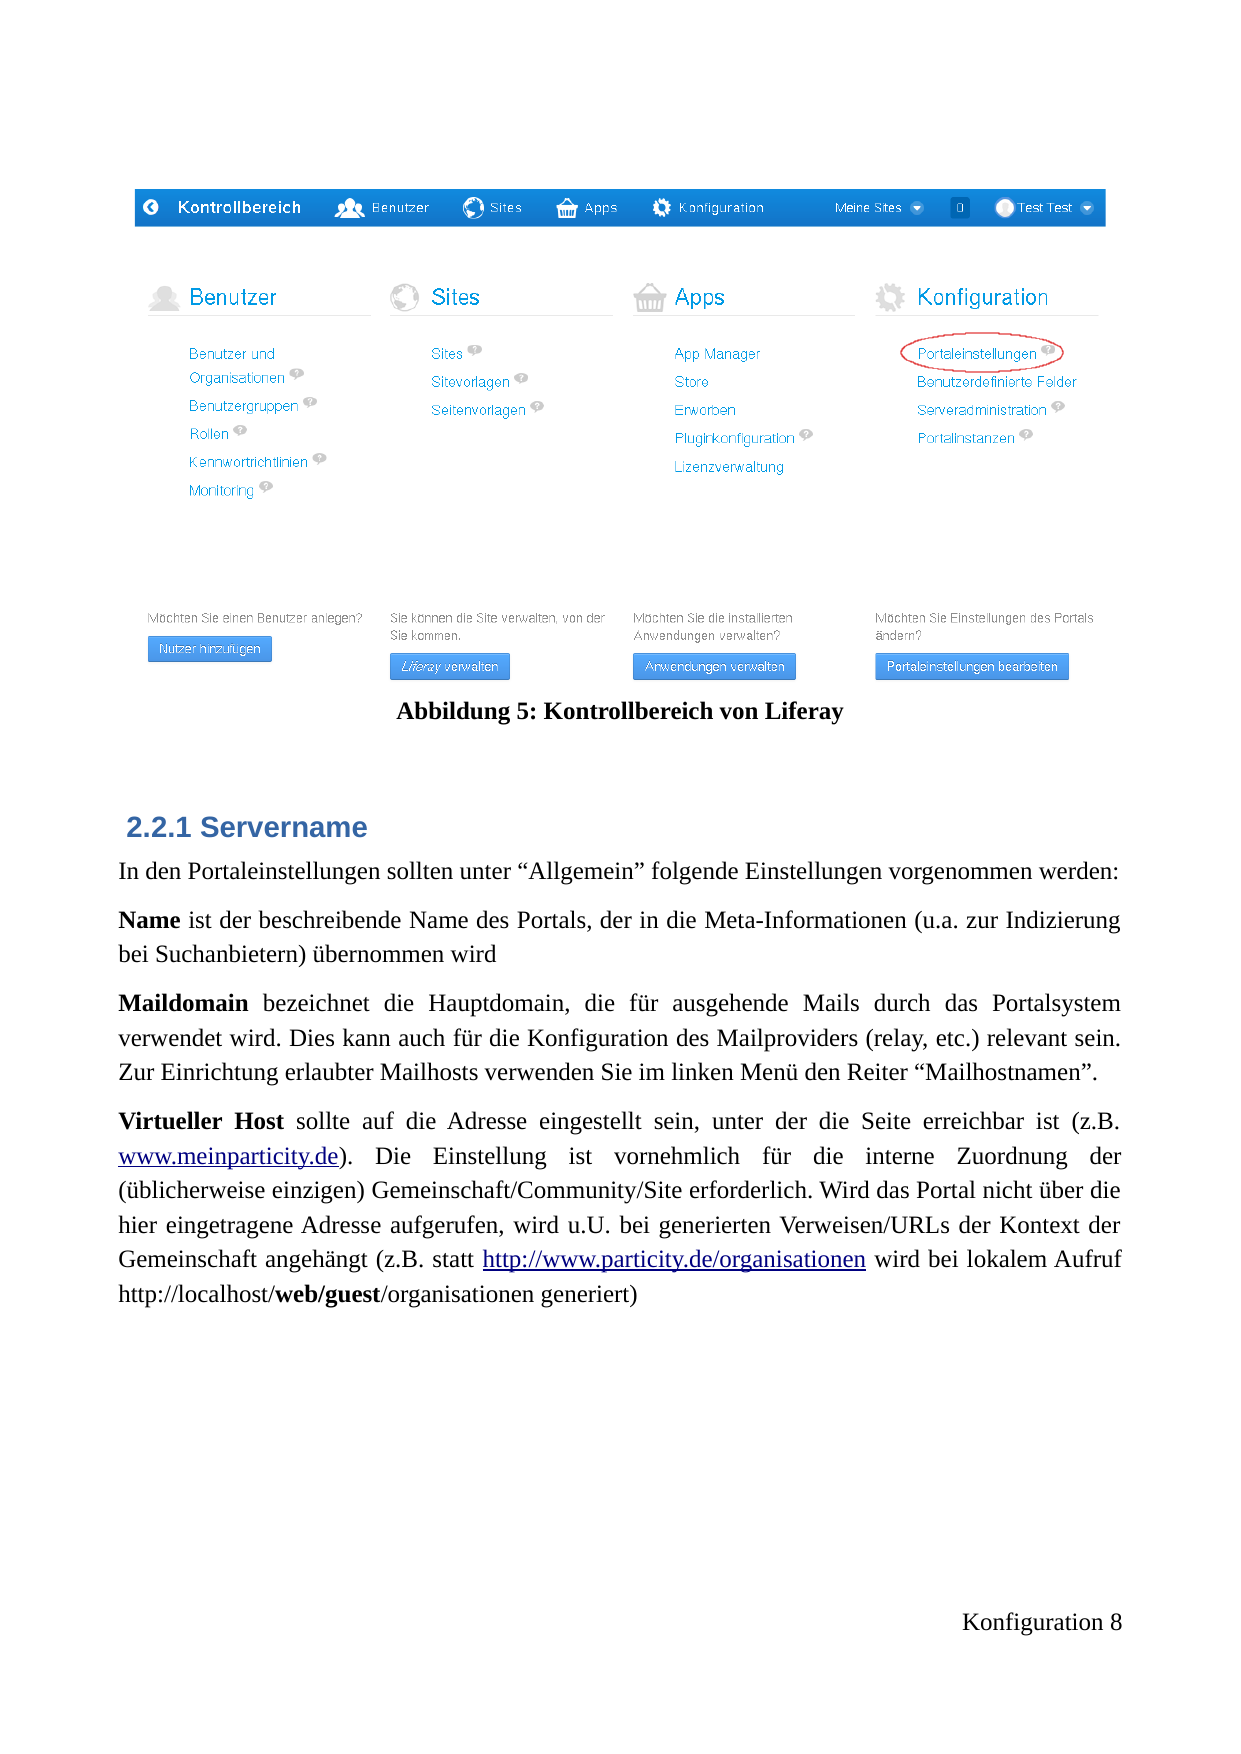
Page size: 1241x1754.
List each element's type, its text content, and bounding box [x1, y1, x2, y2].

text Virtueller Host sollte auf die Adresse eingestellt sein, unter der die Seite erreichbar ist (z.B. www.meinparticity.de). Die Einstellung ist vornehmlich für die interne Zuordnung der (üblicherweise einzigen) Gemeinschaft/Community/Site erforderlich. Wird das Portal nicht über die hier eingetragene Adresse aufgerufen, wird u.U. bei generierten Verweisen/URLs der Kontext der Gemeinschaft angehängt (z.B. statt http://www.particity.de/organisationen wird bei lokalem Aufruf http://localhost/web/guest/organisationen generiert) [118, 1106, 1122, 1307]
text Abbildung 5: Kontrollbereich von Liferay [147, 697, 1093, 725]
text In den Portaleinstellungen sollten unter “Allgemein” folgende Einstellungen vorgenommen werden: [118, 856, 1122, 884]
subtitle Servername [118, 809, 1122, 843]
text Maildomain bezeichnet die Hauptdomain, die für ausgehende Mails durch das Portalsystem verwendet wird. Dies kann auch für die Konfiguration des Mailproviders (relay, etc.) relevant sein. Zur Einrichtung erlaubter Mailhosts verwenden Sie im linken Menü den Reiter “Mailhostnamen”. [118, 988, 1122, 1086]
picture [134, 189, 1106, 697]
text Name ist der beschreibende Name des Portals, der in die Meta-Informationen (u.a. zur Indizierung bei Suchanbietern) übernommen wird [118, 905, 1122, 968]
